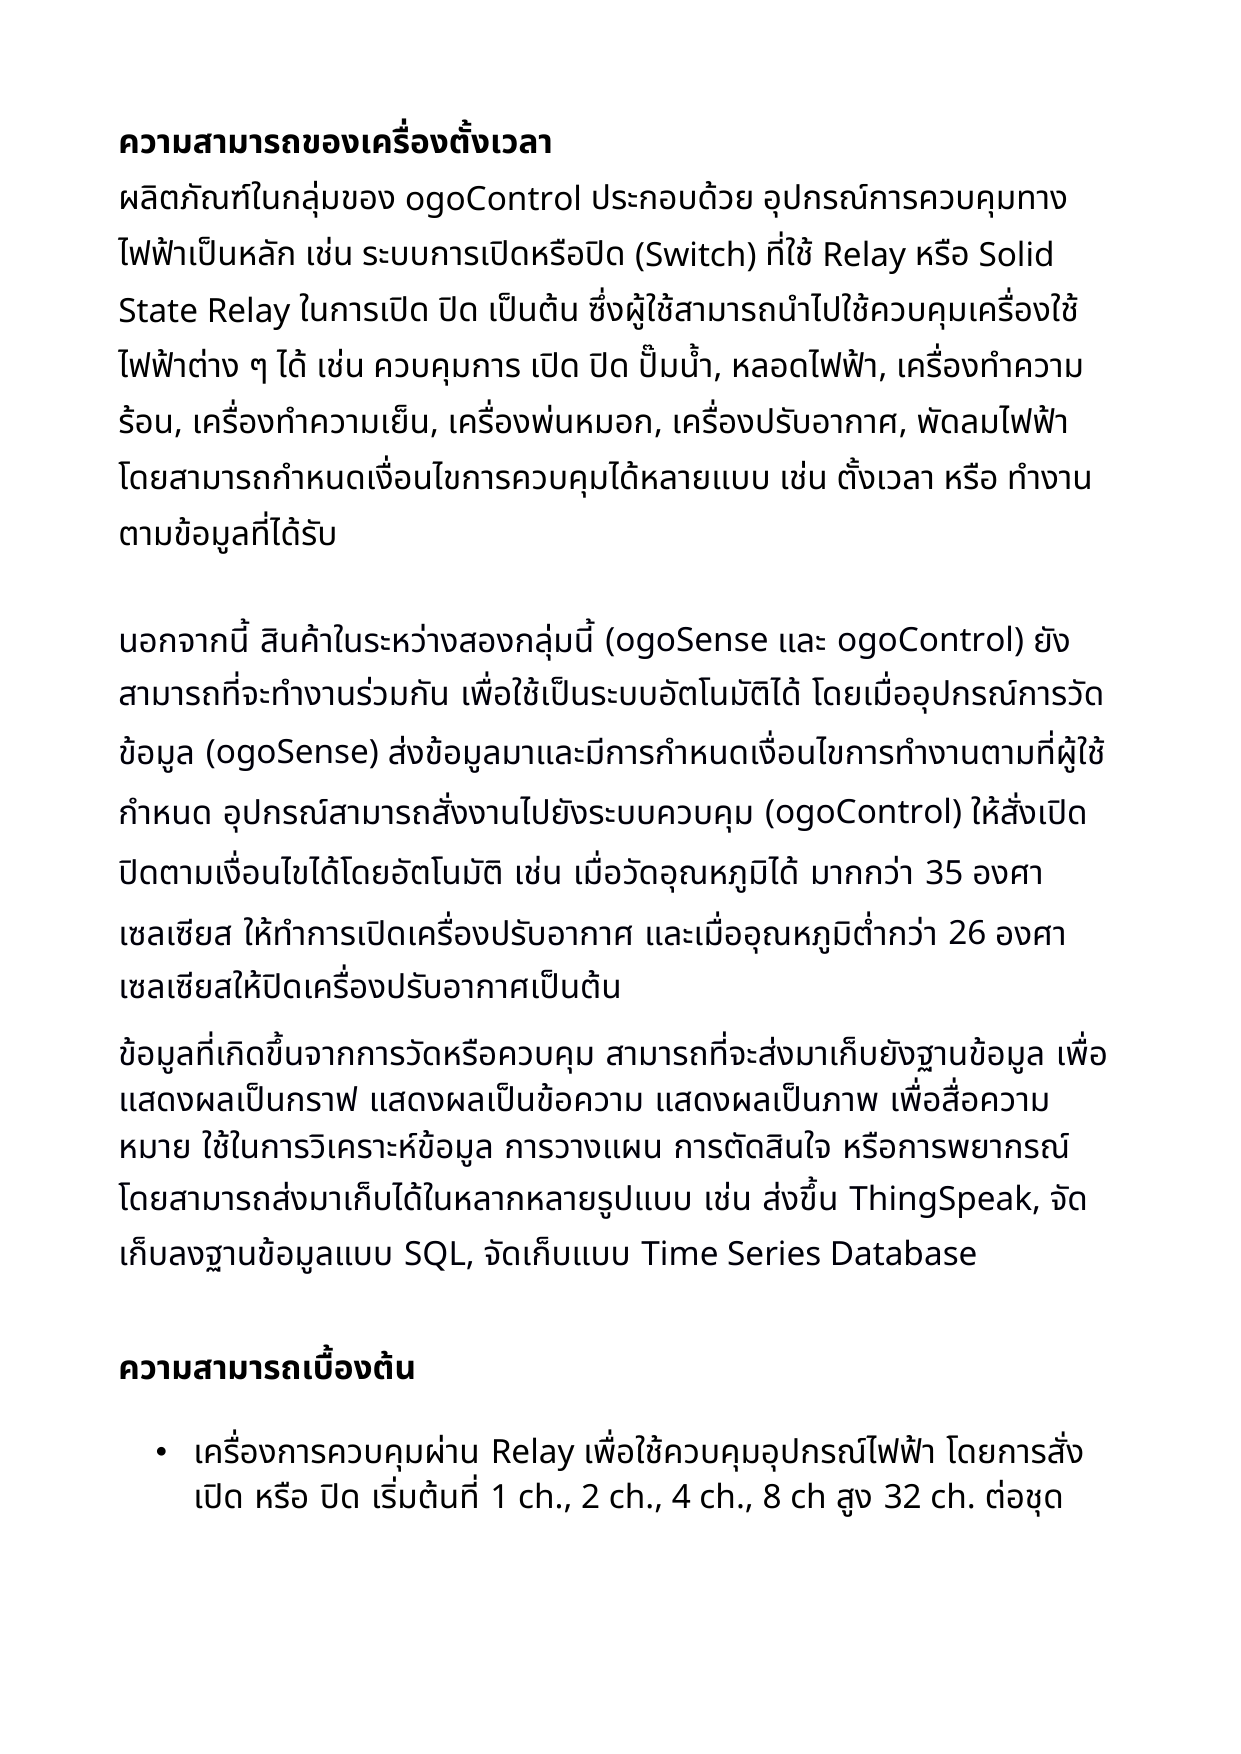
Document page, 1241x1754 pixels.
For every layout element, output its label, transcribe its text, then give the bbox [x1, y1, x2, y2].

list เครื่องการควบคุมผ่าน Relay เพื่อใช้ควบคุมอุปกรณ์ไฟฟ้า โดยการสั่ง เปิด หรือ ปิด เริ่มต้นที่ 1 ch., 2 ch., 4 ch., 8 ch สูง 32 ch. ต่อชุด [156, 1428, 1122, 1518]
text ผลิตภัณฑ์ในกลุ่มของ ogoControl ประกอบด้วย อุปกรณ์การควบคุมทางไฟฟ้าเป็นหลัก เช่น ระบบการเปิดหรือปิด (Switch) ที่ใช้ Relay หรือ Solid State Relay ในการเปิด ปิด เป็นต้น ซึ่งผู้ใช้สามารถนำไปใช้ควบคุมเครื่องใช้ไฟฟ้าต่าง ๆ ได้ เช่น ควบคุมการ เปิด ปิด ปั๊มน้ำ, หลอดไฟฟ้า, เครื่องทำความร้อน, เครื่องทำความเย็น, เครื่องพ่นหมอก, เครื่องปรับอากาศ, พัดลมไฟฟ้า โดยสามารถกำหนดเงื่อนไขการควบคุมได้หลายแบบ เช่น ตั้งเวลา หรือ ทำงานตามข้อมูลที่ได้รับ [118, 174, 1122, 566]
text ความสามารถเบื้องต้น [118, 1344, 1122, 1394]
text ความสามารถของเครื่องตั้งเวลา [118, 118, 1122, 174]
text นอกจากนี้ สินค้าในระหว่างสองกลุ่มนี้ (ogoSense และ ogoControl) ยังสามารถที่จะทำงานร่วมกัน เพื่อใช้เป็นระบบอัตโนมัติได้ โดยเมื่ออุปกรณ์การวัดข้อมูล (ogoSense) ส่งข้อมูลมาและมีการกำหนดเงื่อนไขการทำงานตามที่ผู้ใช้กำหนด อุปกรณ์สามารถสั่งงานไปยังระบบควบคุม (ogoControl) ให้สั่งเปิดปิดตามเงื่อนไขได้โดยอัตโนมัติ เช่น เมื่อวัดอุณหภูมิได้ มากกว่า 35 องศาเซลเซียส ให้ทำการเปิดเครื่องปรับอากาศ และเมื่ออุณหภูมิต่ำกว่า 26 องศาเซลเซียสให้ปิดเครื่องปรับอากาศเป็นต้น [118, 616, 1122, 1011]
text ข้อมูลที่เกิดขึ้นจากการวัดหรือควบคุม สามารถที่จะส่งมาเก็บยังฐานข้อมูล เพื่อแสดงผลเป็นกราฟ แสดงผลเป็นข้อความ แสดงผลเป็นภาพ เพื่อสื่อความหมาย ใช้ในการวิเคราะห์ข้อมูล การวางแผน การตัดสินใจ หรือการพยากรณ์ โดยสามารถส่งมาเก็บได้ในหลากหลายรูปแบบ เช่น ส่งขึ้น ThingSpeak, จัดเก็บลงฐานข้อมูลแบบ SQL, จัดเก็บแบบ Time Series Database [118, 1034, 1122, 1275]
